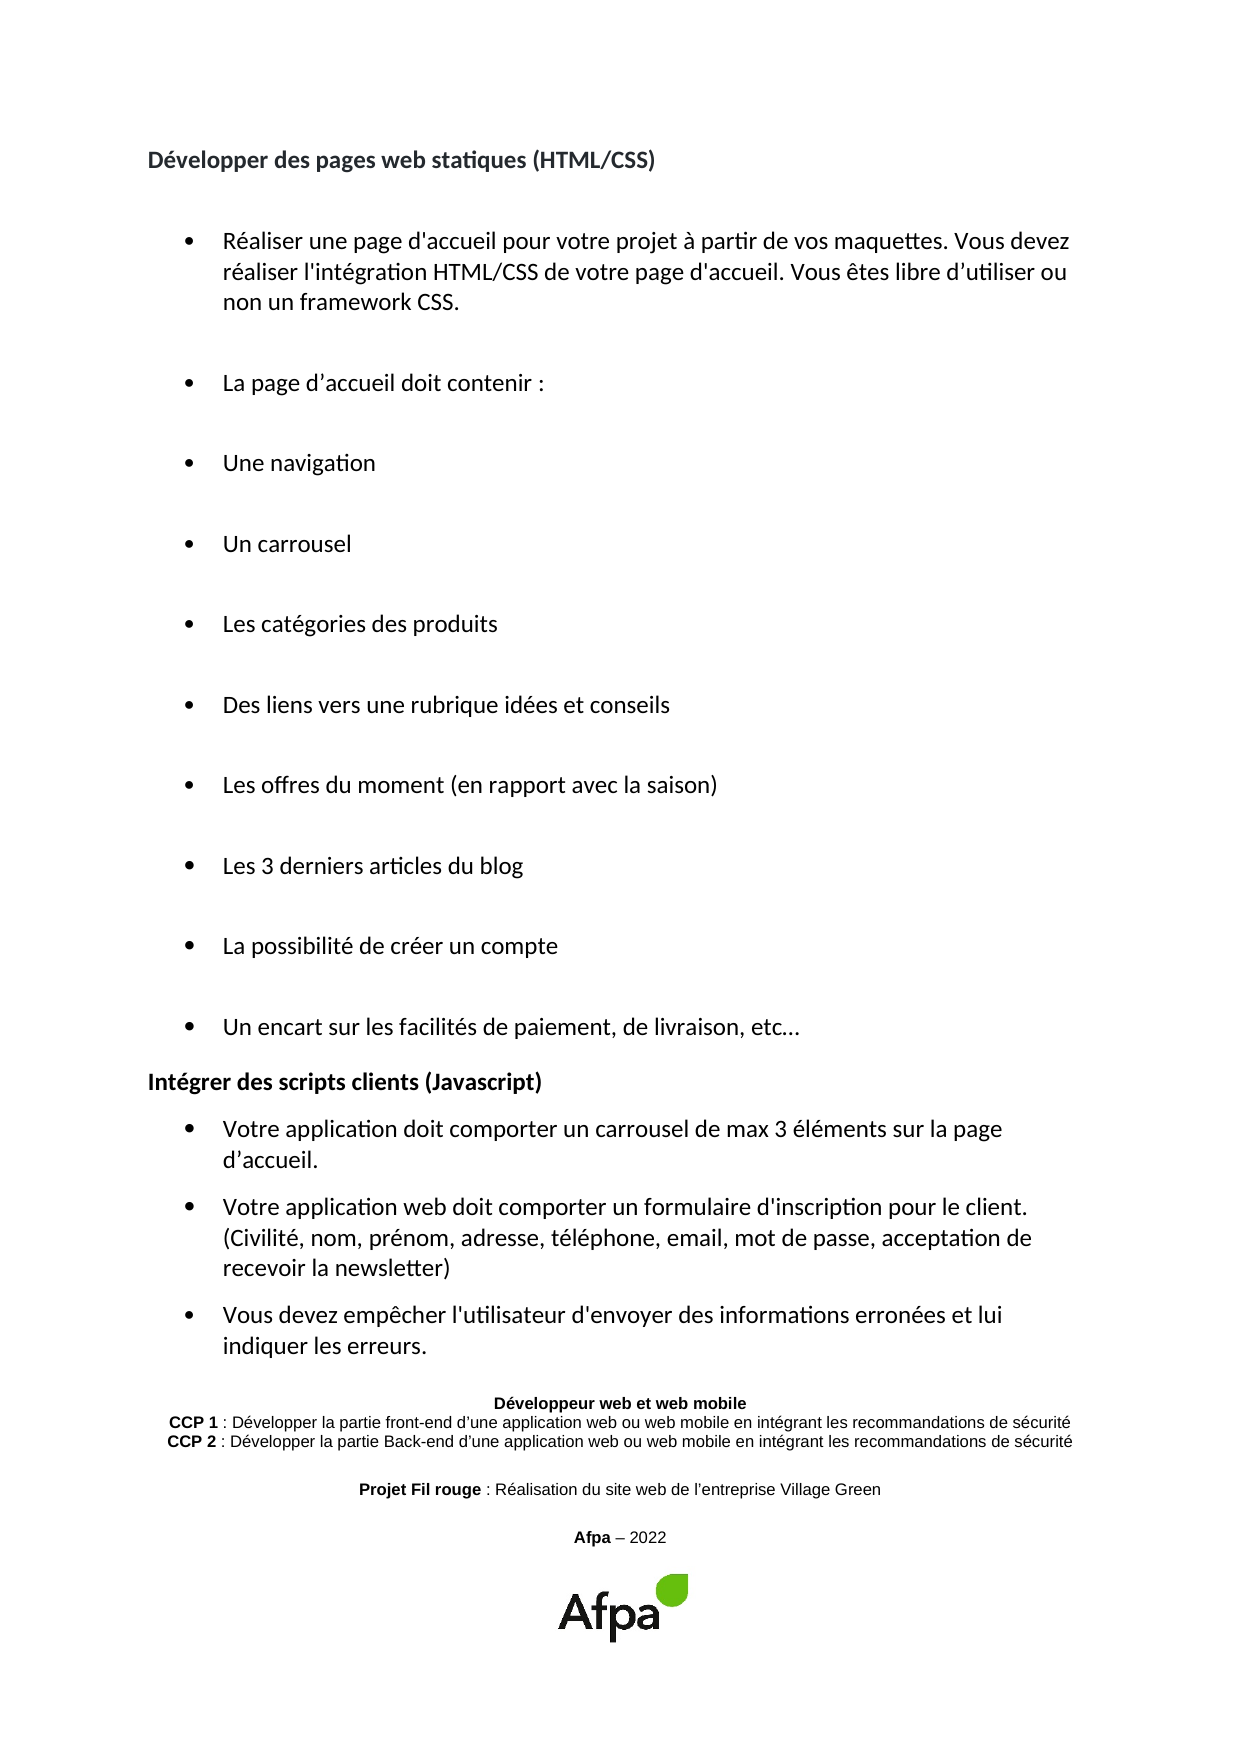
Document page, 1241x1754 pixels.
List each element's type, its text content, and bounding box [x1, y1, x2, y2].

list Les catégories des produits [185, 608, 1093, 639]
list Des liens vers une rubrique idées et conseils [185, 689, 1093, 719]
list Les 3 derniers articles du blog [185, 850, 1093, 880]
list La possibilité de créer un compte [185, 930, 1093, 961]
list Un carrousel [185, 528, 1093, 558]
list Votre application web doit comporter un formulaire d'inscription pour le client. (Civilité, nom, prénom, adresse, téléphone, email, mot de passe, acceptation de recevoir la newsletter) [185, 1191, 1093, 1283]
list Les offres du moment (en rapport avec la saison) [185, 769, 1093, 800]
list Un encart sur les facilités de paiement, de livraison, etc… [185, 1011, 1093, 1041]
list Vous devez empêcher l'utilisateur d'envoyer des informations erronées et lui indiquer les erreurs. [185, 1299, 1093, 1361]
list Votre application doit comporter un carrousel de max 3 éléments sur la page d’accueil. [185, 1114, 1093, 1175]
text Intégrer des scripts clients (Javascript) [148, 1066, 1093, 1097]
list Réaliser une page d'accueil pour votre projet à partir de vos maquettes. Vous devez réaliser l'intégration HTML/CSS de votre page d'accueil. Vous êtes libre d’utiliser ou non un framework CSS. [185, 225, 1093, 317]
text Développer des pages web statiques (HTML/CSS) [148, 145, 1093, 175]
list Une navigation [185, 447, 1093, 478]
list La page d’accueil doit contenir : [185, 367, 1093, 397]
